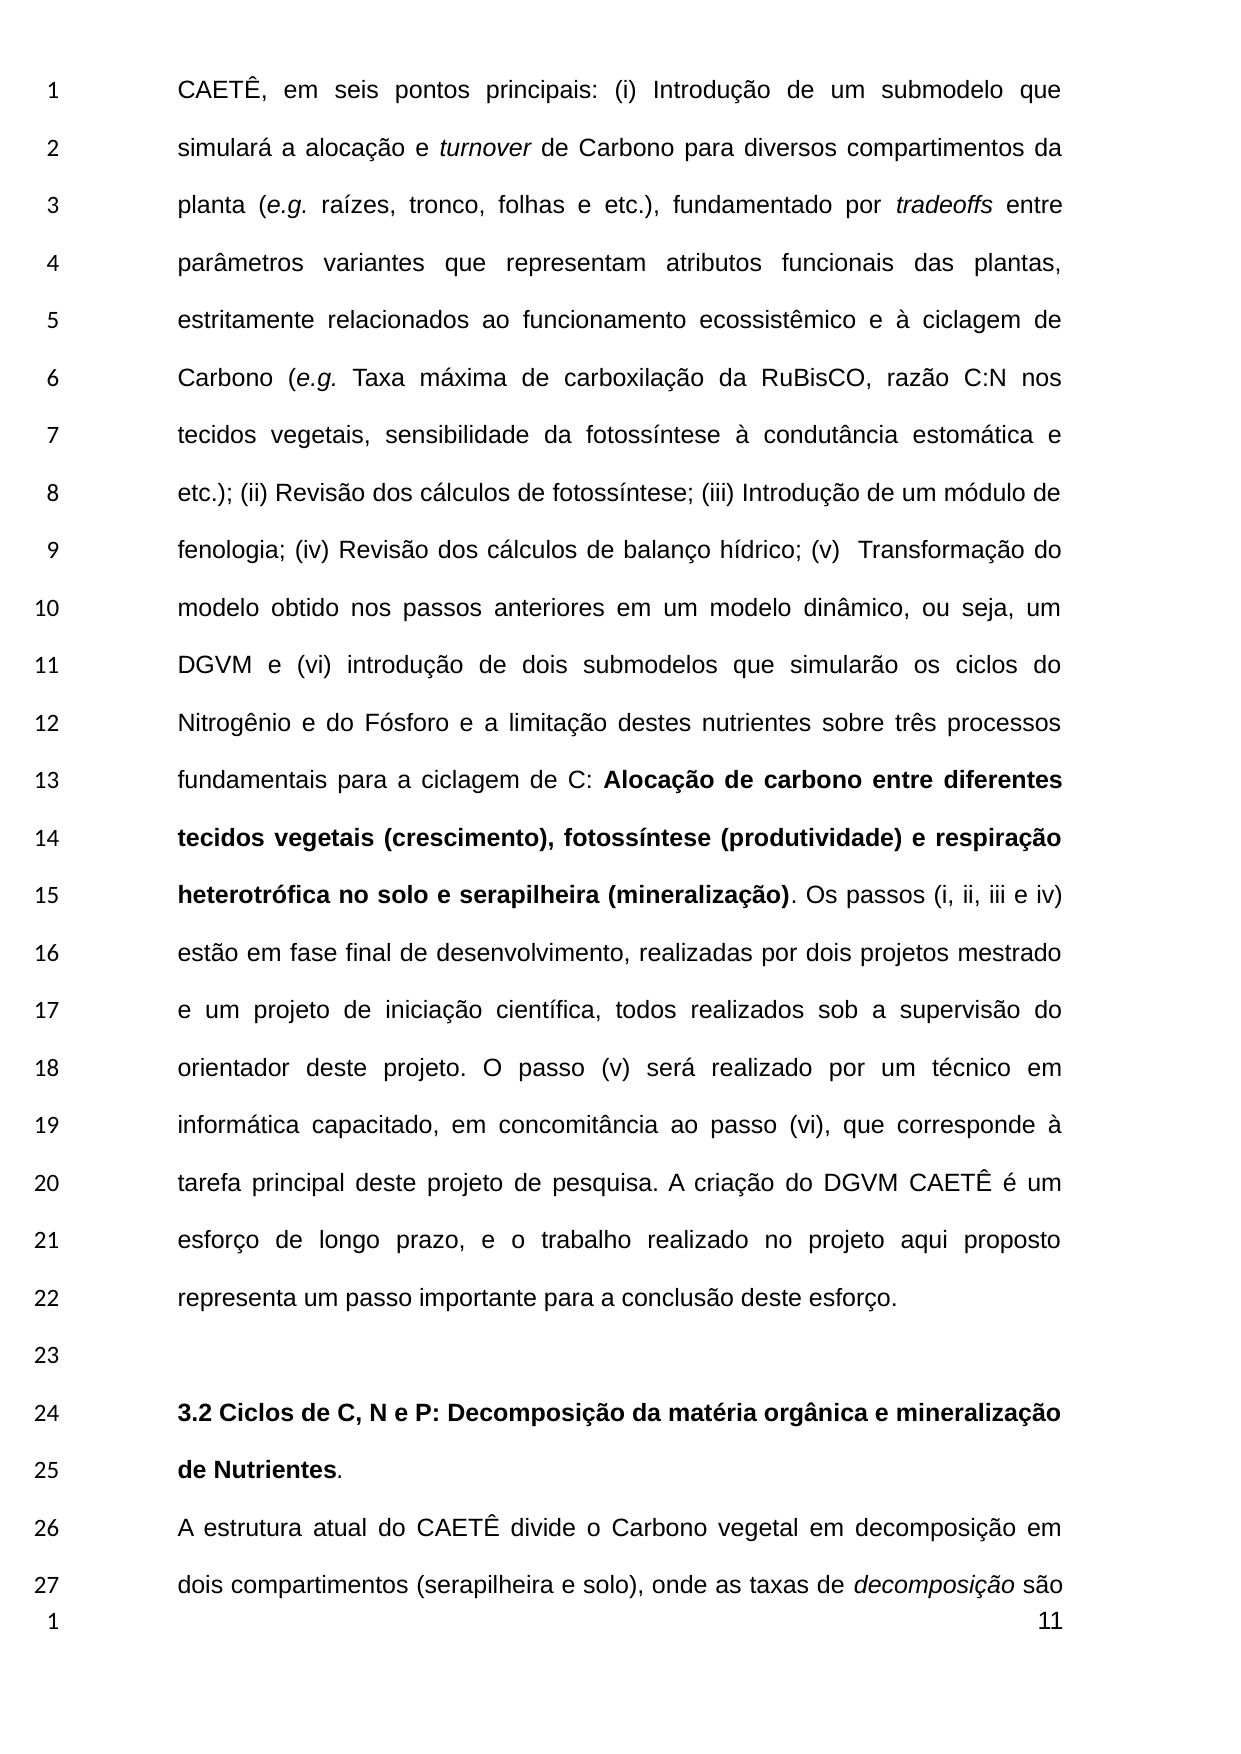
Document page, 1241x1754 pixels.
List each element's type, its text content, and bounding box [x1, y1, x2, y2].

text A estrutura atual do CAETÊ divide o Carbono vegetal em decomposição em dois compartimentos (serapilheira e solo), onde as taxas de decomposição são [177, 1512, 1063, 1599]
text CAETÊ, em seis pontos principais: (i) Introdução de um submodelo que simulará a alocação e turnover de Carbono para diversos compartimentos da planta (e.g. raízes, tronco, folhas e etc.), fundamentado por tradeoffs entre parâmetros variantes que representam atributos funcionais das plantas, estritamente relacionados ao funcionamento ecossistêmico e à ciclagem de Carbono (e.g. Taxa máxima de carboxilação da RuBisCO, razão C:N nos tecidos vegetais, sensibilidade da fotossíntese à condutância estomática e etc.); (ii) Revisão dos cálculos de fotossíntese; (iii) Introdução de um módulo de fenologia; (iv) Revisão dos cálculos de balanço hídrico; (v) Transformação do modelo obtido nos passos anteriores em um modelo dinâmico, ou seja, um DGVM e (vi) introdução de dois submodelos que simularão os ciclos do Nitrogênio e do Fósforo e a limitação destes nutrientes sobre três processos fundamentais para a ciclagem de C: Alocação de carbono entre diferentes tecidos vegetais (crescimento), fotossíntese (produtividade) e respiração heterotrófica no solo e serapilheira (mineralização). Os passos (i, ii, iii e iv) estão em fase final de desenvolvimento, realizadas por dois projetos mestrado e um projeto de iniciação científica, todos realizados sob a supervisão do orientador deste projeto. O passo (v) será realizado por um técnico em informática capacitado, em concomitância ao passo (vi), que corresponde à tarefa principal deste projeto de pesquisa. A criação do DGVM CAETÊ é um esforço de longo prazo, e o trabalho realizado no projeto aqui proposto representa um passo importante para a conclusão deste esforço. [177, 75, 1063, 1311]
text 3.2 Ciclos de C, N e P: Decomposição da matéria orgânica e mineralização de Nutrientes. [177, 1397, 1063, 1484]
